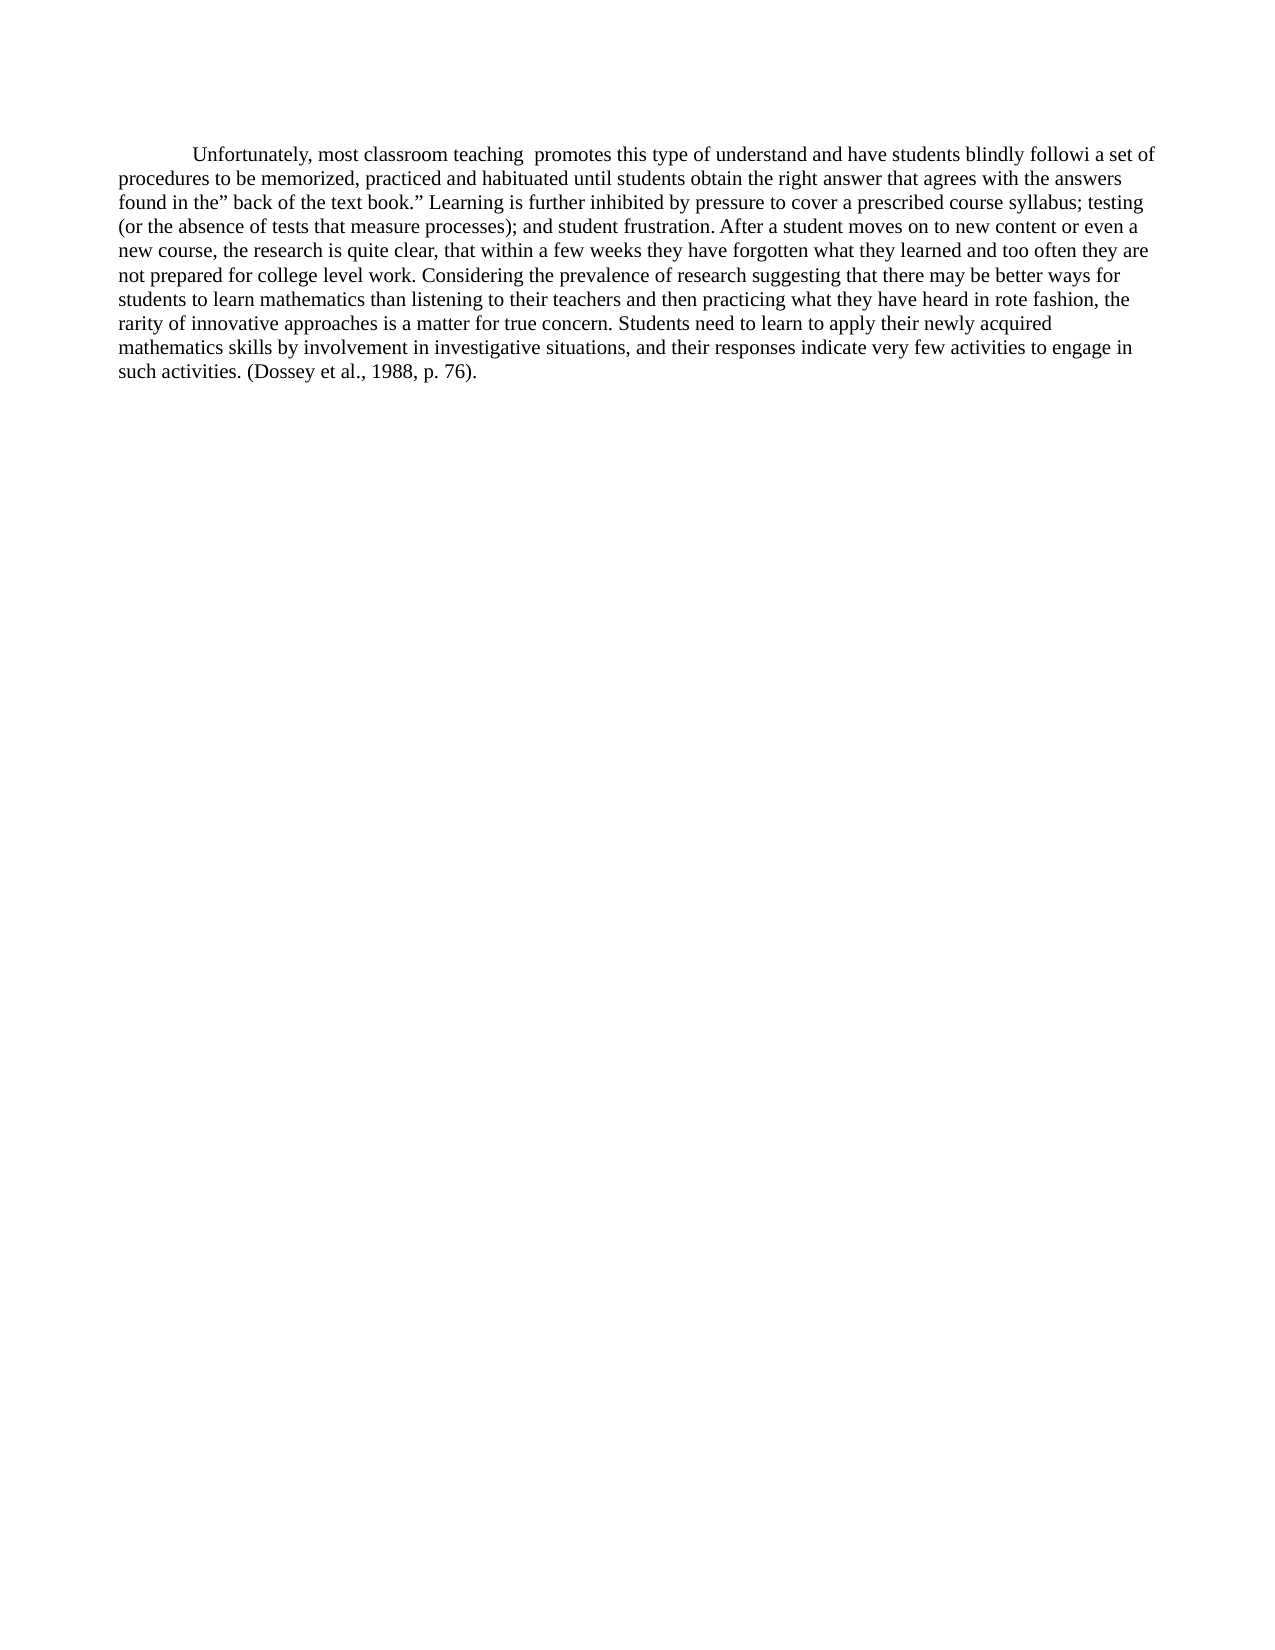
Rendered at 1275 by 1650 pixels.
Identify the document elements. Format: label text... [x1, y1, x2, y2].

text Unfortunately, most classroom teaching promotes this type of understand and have students blindly followi a set of procedures to be memorized, practiced and habituated until students obtain the right answer that agrees with the answers found in the” back of the text book.” Learning is further inhibited by pressure to cover a prescribed course syllabus; testing (or the absence of tests that measure processes); and student frustration. After a student moves on to new content or even a new course, the research is quite clear, that within a few weeks they have forgotten what they learned and too often they are not prepared for college level work. Considering the prevalence of research suggesting that there may be better ways for students to learn mathematics than listening to their teachers and then practicing what they have heard in rote fashion, the rarity of innovative approaches is a matter for true concern. Students need to learn to apply their newly acquired mathematics skills by involvement in investigative situations, and their responses indicate very few activities to engage in such activities. (Dossey et al., 1988, p. 76). [118, 142, 1157, 383]
